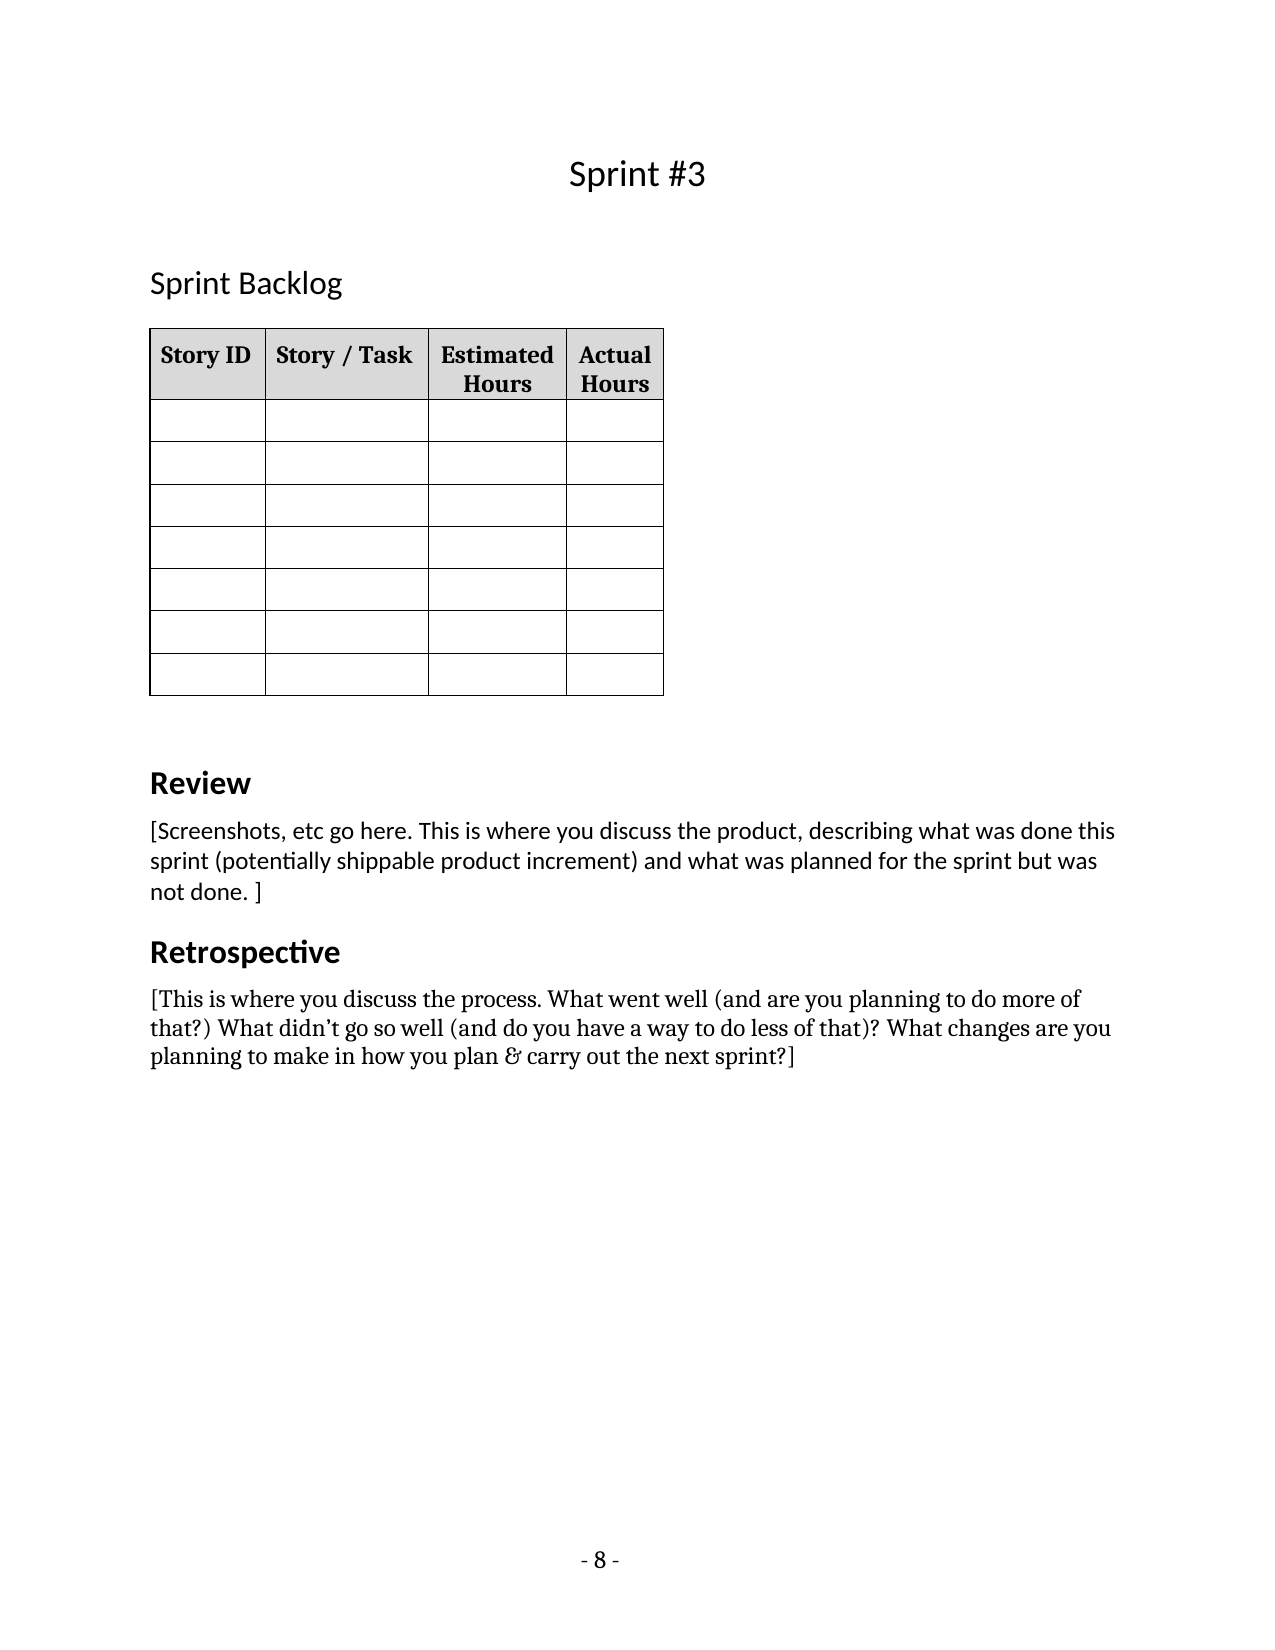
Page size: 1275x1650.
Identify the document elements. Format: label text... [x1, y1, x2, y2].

table_header Story / Task [266, 329, 428, 399]
table_cell [151, 654, 265, 695]
text [This is where you discuss the process. What went well (and are you planning to do more of that?) What didn’t go so well (and do you have a way to do less of that)? What changes are you planning to make in how you plan & carry out the next sprint?] [150, 985, 1125, 1071]
table_cell [567, 442, 663, 483]
table_cell [567, 485, 663, 526]
table_cell [266, 442, 428, 483]
table_cell [429, 442, 566, 483]
subtitle Review [150, 762, 1125, 802]
table_cell [151, 400, 265, 441]
table_header Estimated Hours [429, 329, 566, 399]
table_cell [266, 400, 428, 441]
table_cell [151, 485, 265, 526]
subtitle Retrospective [150, 931, 1125, 972]
table_cell [151, 527, 265, 568]
table_cell [266, 485, 428, 526]
table_cell [429, 654, 566, 695]
table_cell [151, 569, 265, 610]
table_cell [567, 400, 663, 441]
table_cell [266, 527, 428, 568]
text Sprint Backlog [150, 262, 1125, 303]
table_cell [429, 485, 566, 526]
subtitle [Screenshots, etc go here. This is where you discuss the product, describing what was done this sprint (potentially shippable product increment) and what was planned for the sprint but was not done. ] [150, 815, 1125, 906]
table_cell [151, 611, 265, 653]
table_cell [266, 654, 428, 695]
subtitle Sprint #3 [150, 150, 1125, 196]
table_cell [429, 569, 566, 610]
table_cell [567, 611, 663, 653]
table_cell [429, 400, 566, 441]
table_cell [567, 569, 663, 610]
table_cell [429, 611, 566, 653]
table_cell [567, 654, 663, 695]
table_header Actual Hours [567, 329, 663, 399]
table_cell [266, 611, 428, 653]
table_cell [266, 569, 428, 610]
table_header Story ID [151, 329, 265, 399]
table_cell [151, 442, 265, 483]
table_cell [567, 527, 663, 568]
table_cell [429, 527, 566, 568]
